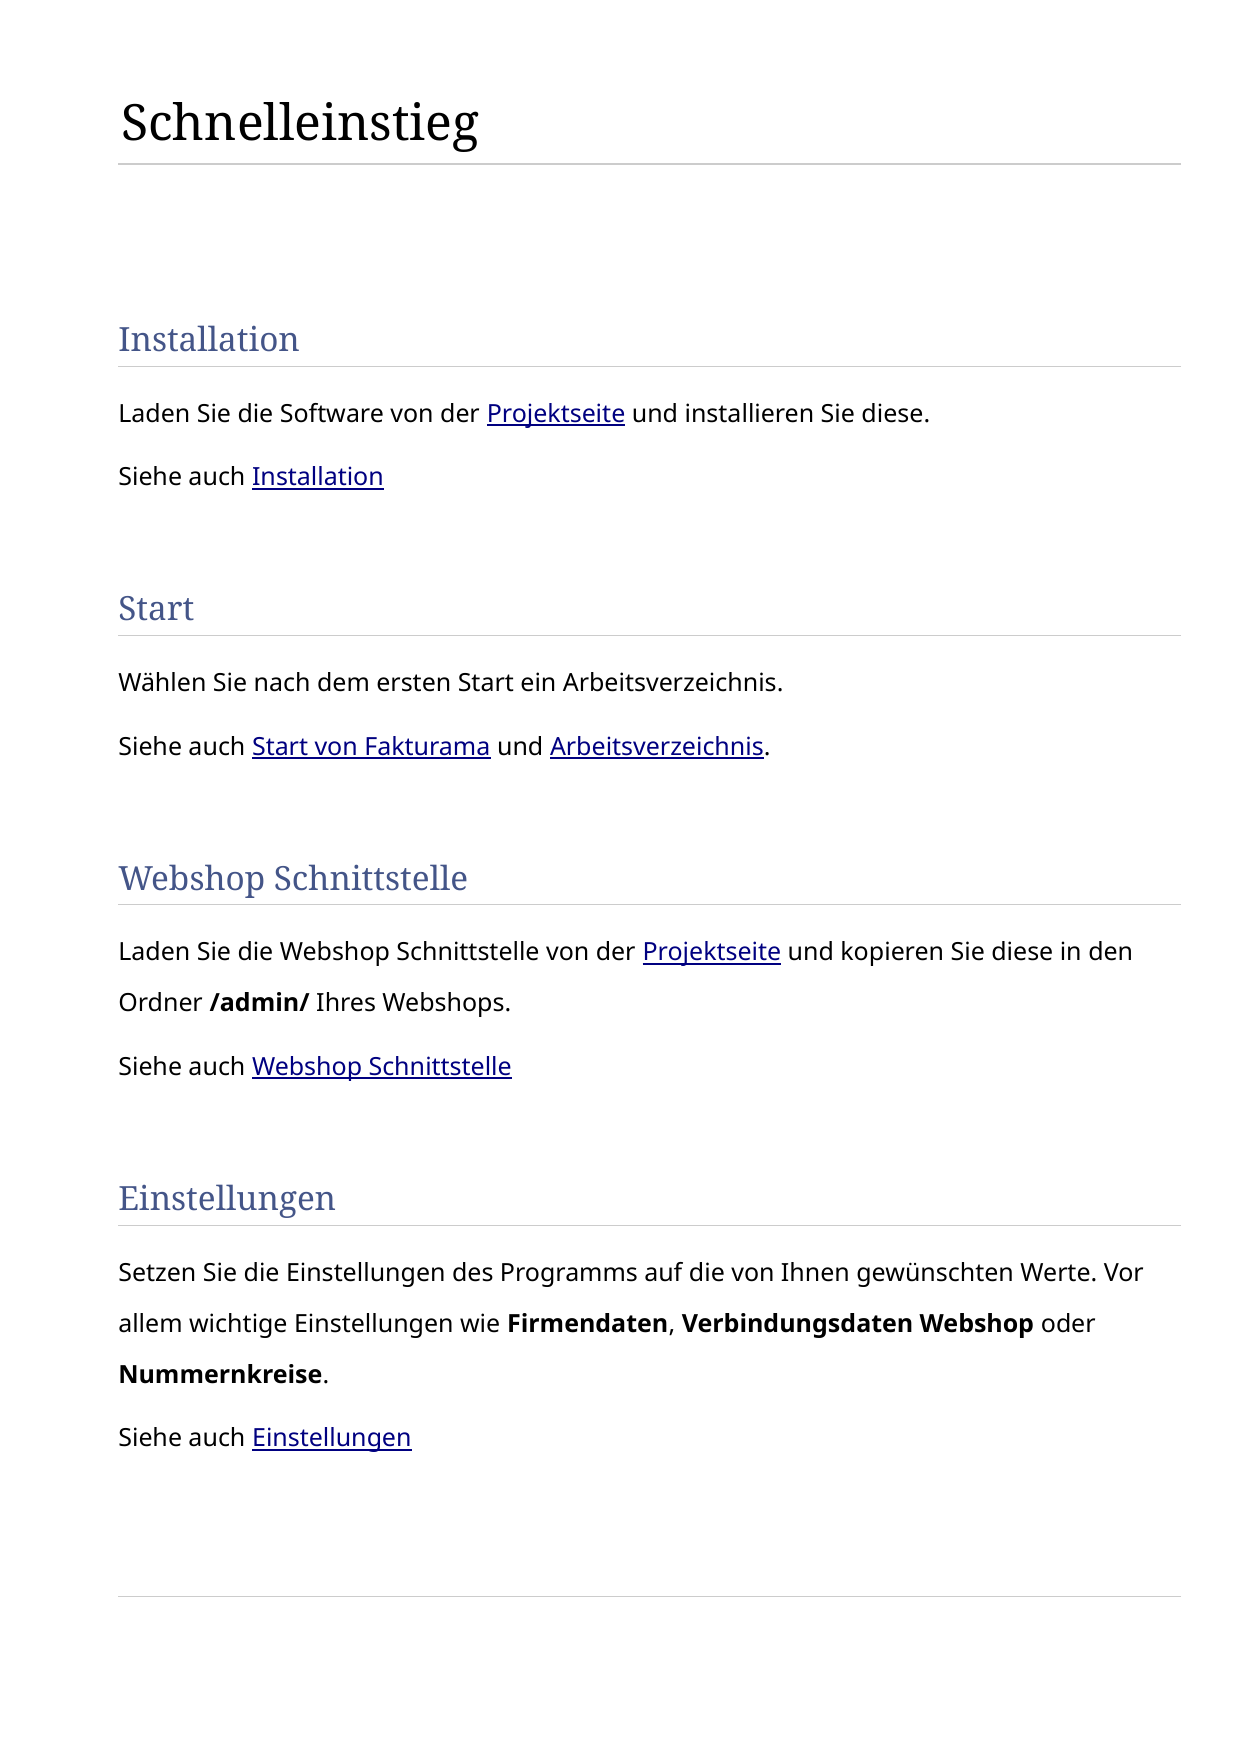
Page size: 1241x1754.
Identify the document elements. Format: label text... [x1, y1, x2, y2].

text Wählen Sie nach dem ersten Start ein Arbeitsverzeichnis. [118, 665, 1181, 699]
subtitle Start [118, 585, 1181, 635]
text Laden Sie die Software von der Projektseite und installieren Sie diese. [118, 395, 1181, 429]
text Siehe auch Start von Fakturama und Arbeitsverzeichnis. [118, 728, 1181, 762]
subtitle Schnelleinstieg [118, 84, 1181, 163]
text Laden Sie die Webshop Schnittstelle von der Projektseite und kopieren Sie diese in den Ordner /admin/ Ihres Webshops. [118, 934, 1181, 1019]
subtitle Einstellungen [118, 1174, 1181, 1225]
text Siehe auch Webshop Schnittstelle [118, 1048, 1181, 1083]
text Siehe auch Einstellungen [118, 1420, 1181, 1454]
text Siehe auch Installation [118, 459, 1181, 493]
text Setzen Sie die Einstellungen des Programms auf die von Ihnen gewünschten Werte. Vor allem wichtige Einstellungen wie Firmendaten, Verbindungsdaten Webshop oder Nummernkreise. [118, 1254, 1181, 1390]
subtitle Installation [118, 316, 1181, 366]
subtitle Webshop Schnittstelle [118, 854, 1181, 904]
